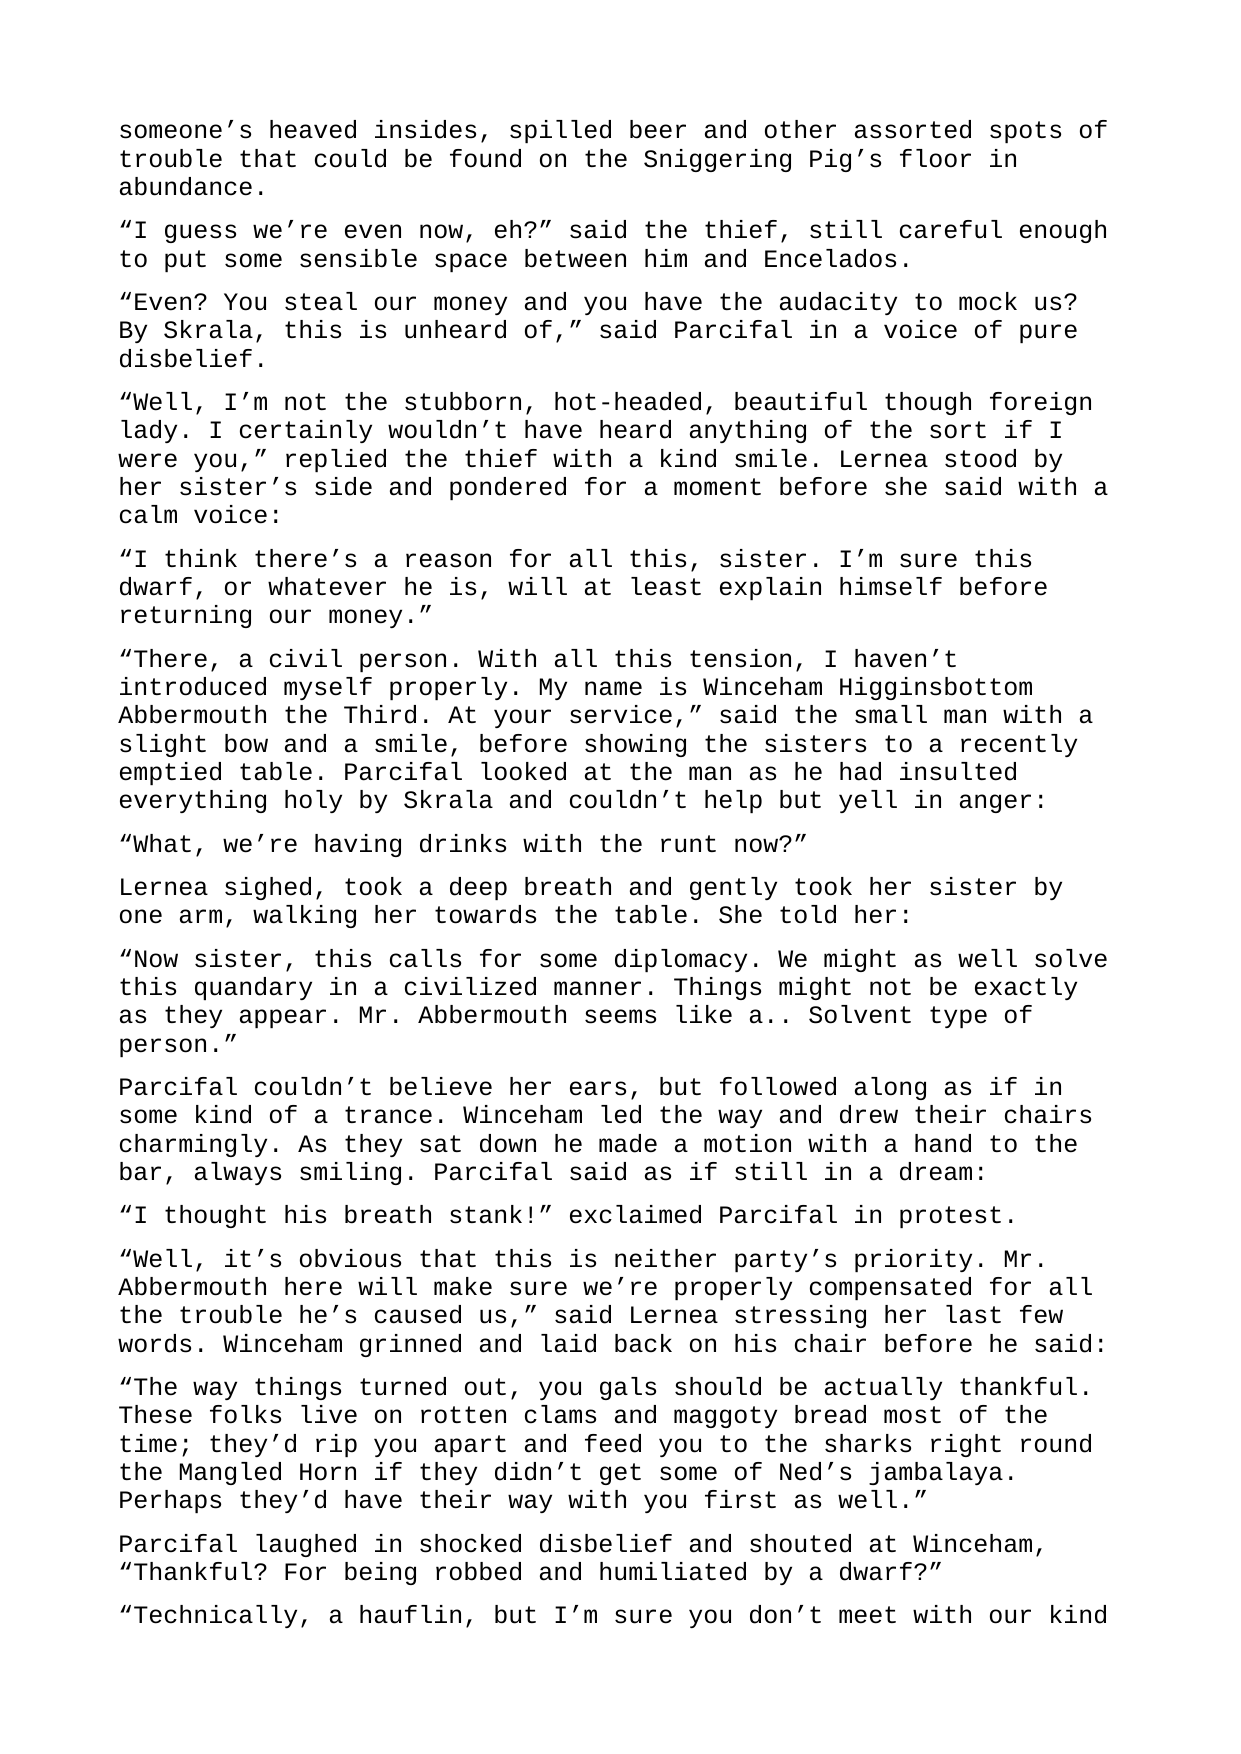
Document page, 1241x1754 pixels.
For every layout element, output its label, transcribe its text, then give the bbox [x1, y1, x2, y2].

text “What, we’re having drinks with the runt now?” [118, 831, 1122, 860]
text “Even? You steal our money and you have the audacity to mock us? By Skrala, this is unheard of,” said Parcifal in a voice of pure disbelief. [118, 290, 1122, 375]
text “I think there’s a reason for all this, sister. I’m sure this dwarf, or whatever he is, will at least explain himself before returning our money.” [118, 546, 1122, 631]
text Parcifal laughed in shocked disbelief and shouted at Winceham, “Thankful? For being robbed and humiliated by a dwarf?” [118, 1531, 1122, 1588]
text “Now sister, this calls for some diplomacy. We might as well solve this quandary in a civilized manner. Things might not be exactly as they appear. Mr. Abbermouth seems like a.. Solvent type of person.” [118, 946, 1122, 1060]
text Parcifal couldn’t believe her ears, but followed along as if in some kind of a trance. Winceham led the way and drew their chairs charmingly. As they sat down he made a motion with a hand to the bar, always smiling. Parcifal said as if still in a dream: [118, 1075, 1122, 1188]
text “Well, I’m not the stubborn, hot-headed, beautiful though foreign lady. I certainly wouldn’t have heard anything of the sort if I were you,” replied the thief with a kind smile. Lernea stood by her sister’s side and pondered for a moment before she said with a calm voice: [118, 390, 1122, 531]
text Lernea sighed, took a deep breath and gently took her sister by one arm, walking her towards the table. She told her: [118, 875, 1122, 931]
text “The way things turned out, you gals should be actually thankful. These folks live on rotten clams and maggoty bread most of the time; they’d rip you apart and feed you to the sharks right round the Mangled Horn if they didn’t get some of Ned’s jambalaya. Perhaps they’d have their way with you first as well.” [118, 1375, 1122, 1516]
text someone’s heaved insides, spilled beer and other assorted spots of trouble that could be found on the Sniggering Pig’s floor in abundance. [118, 118, 1122, 203]
text “There, a civil person. With all this tension, I haven’t introduced myself properly. My name is Winceham Higginsbottom Abbermouth the Third. At your service,” said the small man with a slight bow and a smile, before showing the sisters to a recently emptied table. Parcifal looked at the man as he had insulted everything holy by Skrala and couldn’t help but yell in anger: [118, 646, 1122, 816]
text “I guess we’re even now, eh?” said the thief, still careful enough to put some sensible space between him and Encelados. [118, 218, 1122, 275]
text “Technically, a hauflin, but I’m sure you don’t meet with our kind [118, 1603, 1122, 1631]
text “I thought his breath stank!” exclaimed Parcifal in protest. [118, 1203, 1122, 1231]
text “Well, it’s obvious that this is neither party’s priority. Mr. Abbermouth here will make sure we’re properly compensated for all the trouble he’s caused us,” said Lernea stressing her last few words. Winceham grinned and laid back on his chair before he said: [118, 1246, 1122, 1360]
